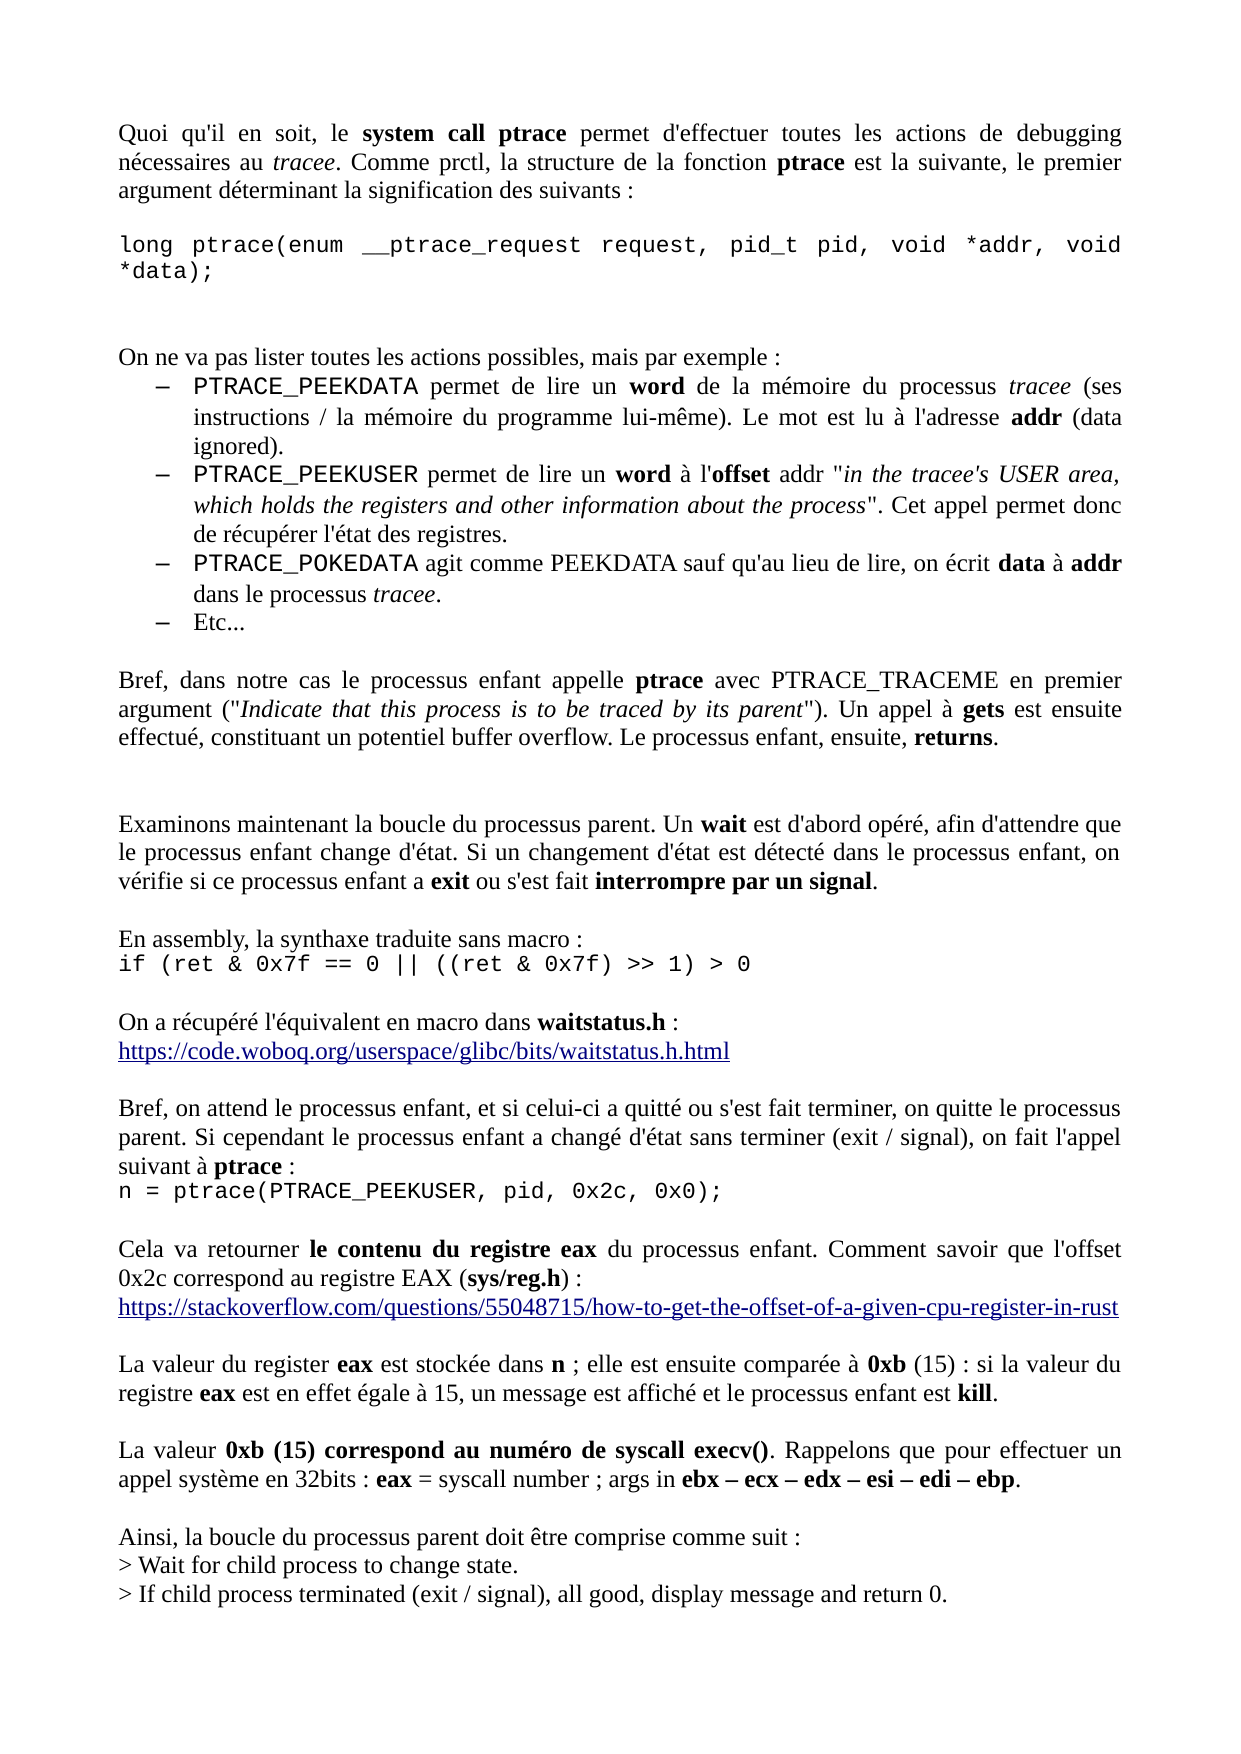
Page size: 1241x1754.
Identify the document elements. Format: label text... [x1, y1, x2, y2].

text Cela va retourner le contenu du registre eax du processus enfant. Comment savoir que l'offset 0x2c correspond au registre EAX (sys/reg.h) : [118, 1234, 1122, 1292]
text https://code.woboq.org/userspace/glibc/bits/waitstatus.h.html [118, 1036, 1122, 1065]
text On ne va pas lister toutes les actions possibles, mais par exemple : [118, 342, 1122, 371]
text En assembly, la synthaxe traduite sans macro : [118, 924, 1122, 952]
text https://stackoverflow.com/questions/55048715/how-to-get-the-offset-of-a-given-cpu-register-in-rust [118, 1292, 1122, 1321]
list PTRACE_POKEDATA agit comme PEEKDATA sauf qu'au lieu de lire, on écrit data à addr dans le processus tracee. [156, 548, 1122, 607]
text Bref, dans notre cas le processus enfant appelle ptrace avec PTRACE_TRACEME en premier argument ("Indicate that this process is to be traced by its parent"). Un appel à gets est ensuite effectué, constituant un potentiel buffer overflow. Le processus enfant, ensuite, returns. [118, 665, 1122, 751]
text Ainsi, la boucle du processus parent doit être comprise comme suit : [118, 1522, 1122, 1551]
list PTRACE_PEEKUSER permet de lire un word à l'offset addr "in the tracee's USER area, which holds the registers and other information about the process". Cet appel permet donc de récupérer l'état des registres. [156, 459, 1122, 548]
text La valeur du register eax est stockée dans n ; elle est ensuite comparée à 0xb (15) : si la valeur du registre eax est en effet égale à 15, un message est affiché et le processus enfant est kill. [118, 1349, 1122, 1407]
text > Wait for child process to change state. [118, 1551, 1122, 1579]
text Examinons maintenant la boucle du processus parent. Un wait est d'abord opéré, afin d'attendre que le processus enfant change d'état. Si un changement d'état est détecté dans le processus enfant, on vérifie si ce processus enfant a exit ou s'est fait interrompre par un signal. [118, 809, 1122, 895]
list PTRACE_PEEKDATA permet de lire un word de la mémoire du processus tracee (ses instructions / la mémoire du programme lui-même). Le mot est lu à l'adresse addr (data ignored). [156, 371, 1122, 459]
text n = ptrace(PTRACE_PEEKUSER, pid, 0x2c, 0x0); [118, 1180, 1122, 1206]
text Quoi qu'il en soit, le system call ptrace permet d'effectuer toutes les actions de debugging nécessaires au tracee. Comme prctl, la structure de la fonction ptrace est la suivante, le premier argument déterminant la signification des suivants : [118, 118, 1122, 204]
list Etc... [156, 607, 1122, 636]
text if (ret & 0x7f == 0 || ((ret & 0x7f) >> 1) > 0 [118, 952, 1122, 978]
text La valeur 0xb (15) correspond au numéro de syscall execv(). Rappelons que pour effectuer un appel système en 32bits : eax = syscall number ; args in ebx – ecx – edx – esi – edi – ebp. [118, 1436, 1122, 1493]
text > If child process terminated (exit / signal), all good, display message and return 0. [118, 1579, 1122, 1608]
text On a récupéré l'équivalent en macro dans waitstatus.h : [118, 1007, 1122, 1036]
text long ptrace(enum __ptrace_request request, pid_t pid, void *addr, void *data); [118, 233, 1122, 285]
text Bref, on attend le processus enfant, et si celui-ci a quitté ou s'est fait terminer, on quitte le processus parent. Si cependant le processus enfant a changé d'état sans terminer (exit / signal), on fait l'appel suivant à ptrace : [118, 1093, 1122, 1180]
